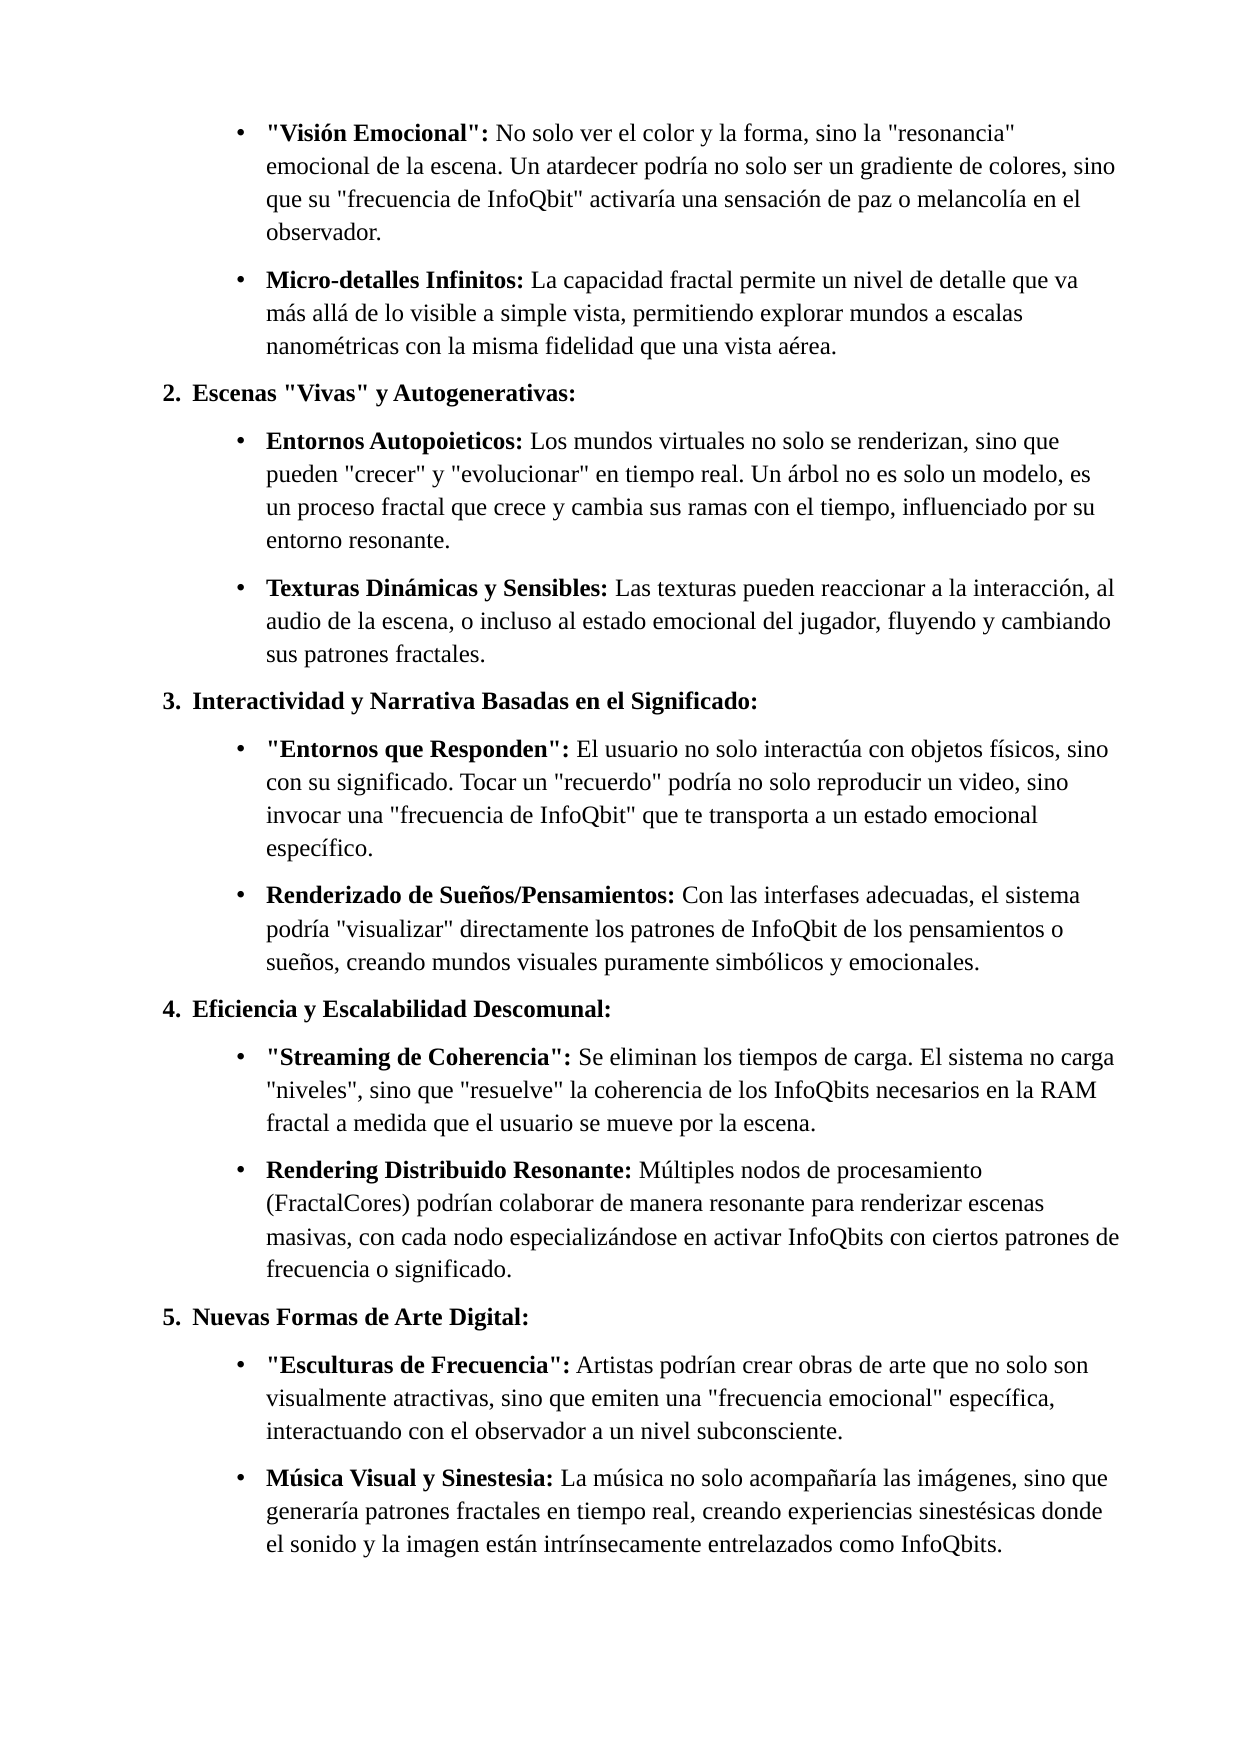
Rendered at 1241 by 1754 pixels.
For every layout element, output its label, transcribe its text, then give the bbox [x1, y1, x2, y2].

list "Streaming de Coherencia": Se eliminan los tiempos de carga. El sistema no carga "niveles", sino que "resuelve" la coherencia de los InfoQbits necesarios en la RAM fractal a medida que el usuario se mueve por la escena. [236, 1042, 1122, 1137]
list Escenas "Vivas" y Autogenerativas: [162, 378, 1122, 407]
list Eficiencia y Escalabilidad Descomunal: [162, 994, 1122, 1023]
list Texturas Dinámicas y Sensibles: Las texturas pueden reaccionar a la interacción, al audio de la escena, o incluso al estado emocional del jugador, fluyendo y cambiando sus patrones fractales. [236, 573, 1122, 667]
list Renderizado de Sueños/Pensamientos: Con las interfases adecuadas, el sistema podría "visualizar" directamente los patrones de InfoQbit de los pensamientos o sueños, creando mundos visuales puramente simbólicos y emocionales. [236, 881, 1122, 975]
list "Entornos que Responden": El usuario no solo interactúa con objetos físicos, sino con su significado. Tocar un "recuerdo" podría no solo reproducir un video, sino invocar una "frecuencia de InfoQbit" que te transporta a un estado emocional específico. [236, 734, 1122, 862]
list Micro-detalles Infinitos: La capacidad fractal permite un nivel de detalle que va más allá de lo visible a simple vista, permitiendo explorar mundos a escalas nanométricas con la misma fidelidad que una vista aérea. [236, 265, 1122, 359]
list Rendering Distribuido Resonante: Múltiples nodos de procesamiento (FractalCores) podrían colaborar de manera resonante para renderizar escenas masivas, con cada nodo especializándose en activar InfoQbits con ciertos patrones de frecuencia o significado. [236, 1156, 1122, 1283]
list Entornos Autopoieticos: Los mundos virtuales no solo se renderizan, sino que pueden "crecer" y "evolucionar" en tiempo real. Un árbol no es solo un modelo, es un proceso fractal que crece y cambia sus ramas con el tiempo, influenciado por su entorno resonante. [236, 426, 1122, 554]
list Interactividad y Narrativa Basadas en el Significado: [162, 686, 1122, 715]
list Música Visual y Sinestesia: La música no solo acompañaría las imágenes, sino que generaría patrones fractales en tiempo real, creando experiencias sinestésicas donde el sonido y la imagen están intrínsecamente entrelazados como InfoQbits. [236, 1463, 1122, 1558]
list Nuevas Formas de Arte Digital: [162, 1302, 1122, 1331]
list "Visión Emocional": No solo ver el color y la forma, sino la "resonancia" emocional de la escena. Un atardecer podría no solo ser un gradiente de colores, sino que su "frecuencia de InfoQbit" activaría una sensación de paz o melancolía en el observador. [236, 118, 1122, 246]
list "Esculturas de Frecuencia": Artistas podrían crear obras de arte que no solo son visualmente atractivas, sino que emiten una "frecuencia emocional" específica, interactuando con el observador a un nivel subconsciente. [236, 1350, 1122, 1444]
